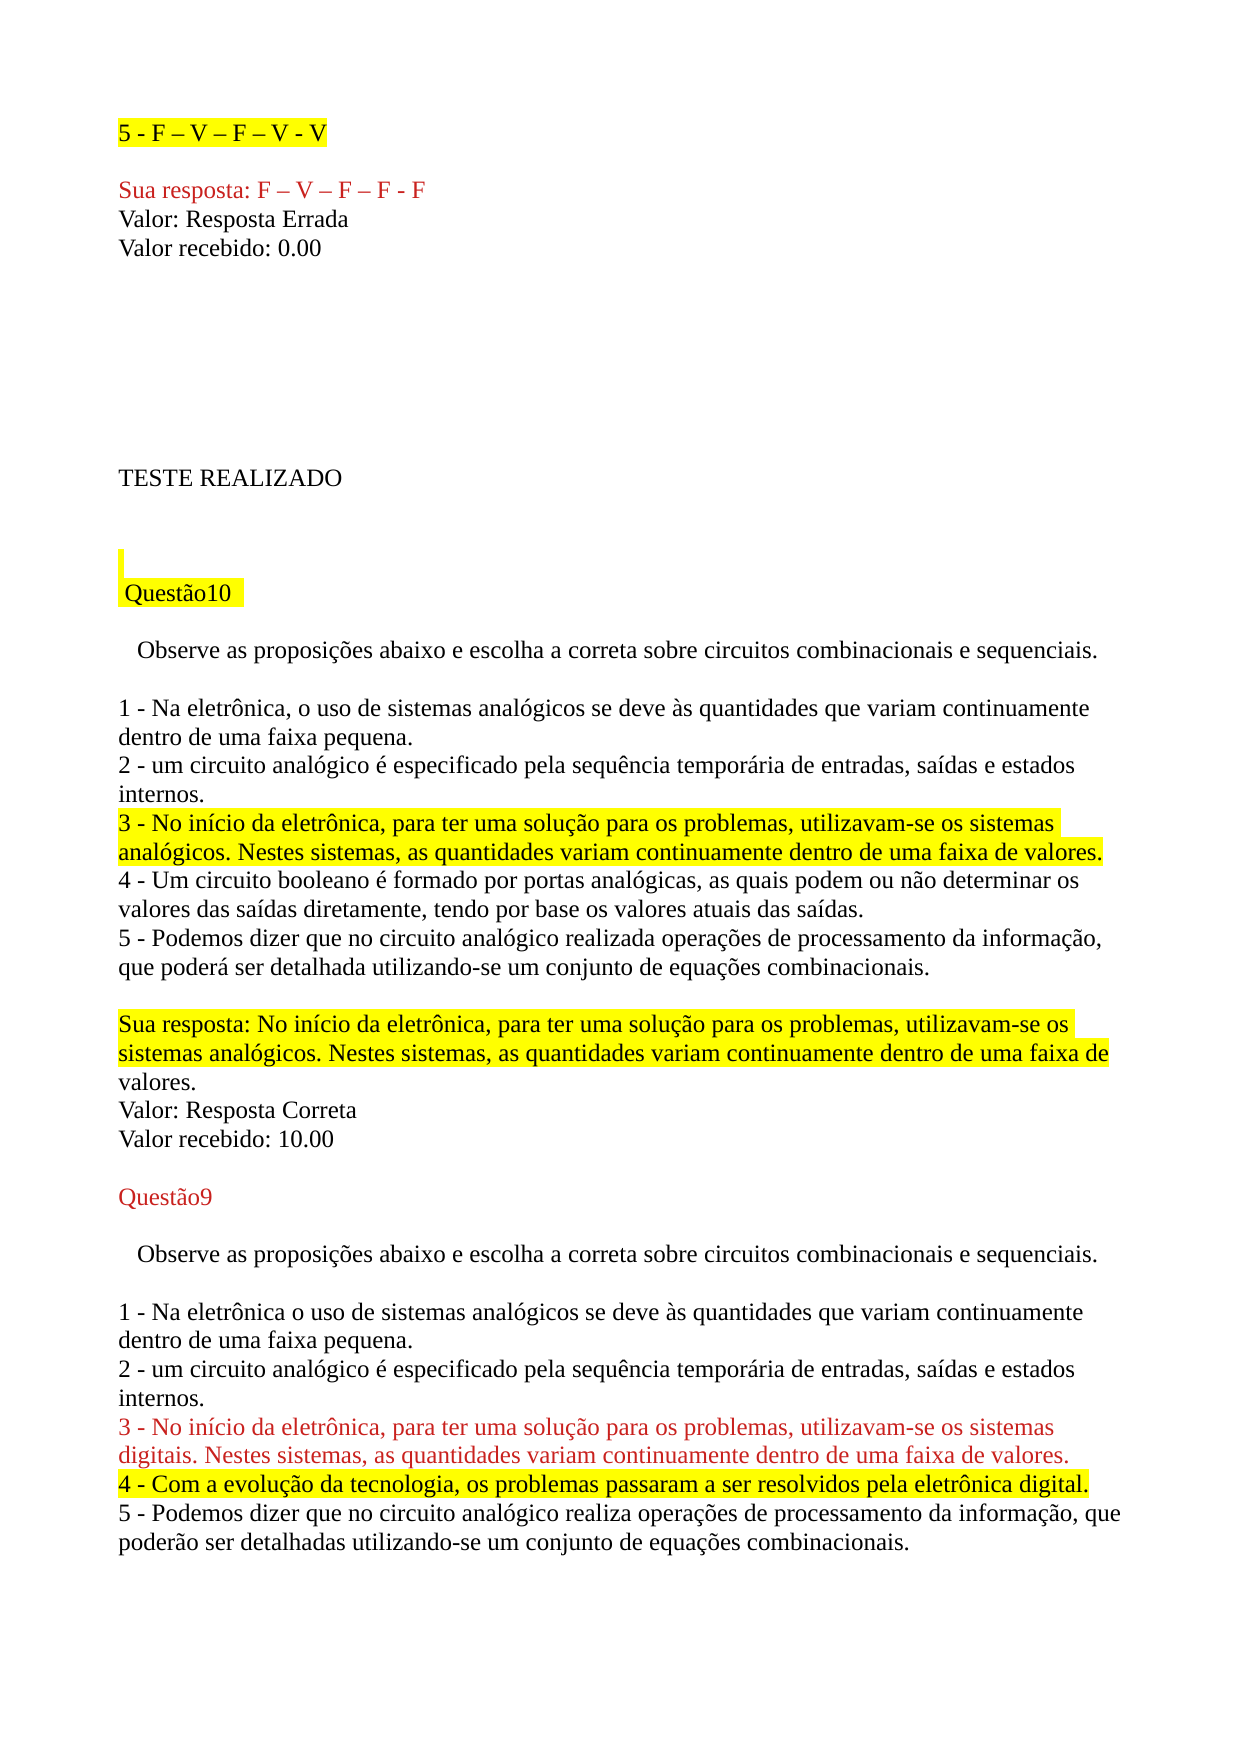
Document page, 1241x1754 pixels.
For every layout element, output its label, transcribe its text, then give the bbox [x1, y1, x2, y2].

text Questão10 [118, 578, 1122, 607]
text Observe as proposições abaixo e escolha a correta sobre circuitos combinacionais e sequenciais. [118, 1239, 1122, 1268]
text 2 - um circuito analógico é especificado pela sequência temporária de entradas, saídas e estados internos. [118, 751, 1122, 808]
text Sua resposta: F – V – F – F - F [118, 176, 1122, 204]
text Sua resposta: No início da eletrônica, para ter uma solução para os problemas, utilizavam-se os sistemas analógicos. Nestes sistemas, as quantidades variam continuamente dentro de uma faixa de valores. [118, 1009, 1122, 1096]
text TESTE REALIZADO [118, 463, 1122, 492]
text 4 - Com a evolução da tecnologia, os problemas passaram a ser resolvidos pela eletrônica digital. [118, 1469, 1122, 1498]
text 4 - Um circuito booleano é formado por portas analógicas, as quais podem ou não determinar os valores das saídas diretamente, tendo por base os valores atuais das saídas. [118, 866, 1122, 923]
text Questão9 [118, 1182, 1122, 1211]
text Valor: Resposta Correta [118, 1096, 1122, 1124]
text 1 - Na eletrônica o uso de sistemas analógicos se deve às quantidades que variam continuamente dentro de uma faixa pequena. [118, 1297, 1122, 1354]
text Valor: Resposta Errada [118, 204, 1122, 233]
text Observe as proposições abaixo e escolha a correta sobre circuitos combinacionais e sequenciais. [118, 636, 1122, 664]
text 3 - No início da eletrônica, para ter uma solução para os problemas, utilizavam-se os sistemas analógicos. Nestes sistemas, as quantidades variam continuamente dentro de uma faixa de valores. [118, 808, 1122, 866]
text 2 - um circuito analógico é especificado pela sequência temporária de entradas, saídas e estados internos. [118, 1354, 1122, 1412]
text 3 - No início da eletrônica, para ter uma solução para os problemas, utilizavam-se os sistemas digitais. Nestes sistemas, as quantidades variam continuamente dentro de uma faixa de valores. [118, 1412, 1122, 1469]
text 5 - Podemos dizer que no circuito analógico realizada operações de processamento da informação, que poderá ser detalhada utilizando-se um conjunto de equações combinacionais. [118, 923, 1122, 981]
text 5 - Podemos dizer que no circuito analógico realiza operações de processamento da informação, que poderão ser detalhadas utilizando-se um conjunto de equações combinacionais. [118, 1498, 1122, 1556]
text Valor recebido: 0.00 [118, 233, 1122, 262]
text 5 - F – V – F – V - V [118, 118, 1122, 147]
text 1 - Na eletrônica, o uso de sistemas analógicos se deve às quantidades que variam continuamente dentro de uma faixa pequena. [118, 693, 1122, 751]
text Valor recebido: 10.00 [118, 1124, 1122, 1153]
